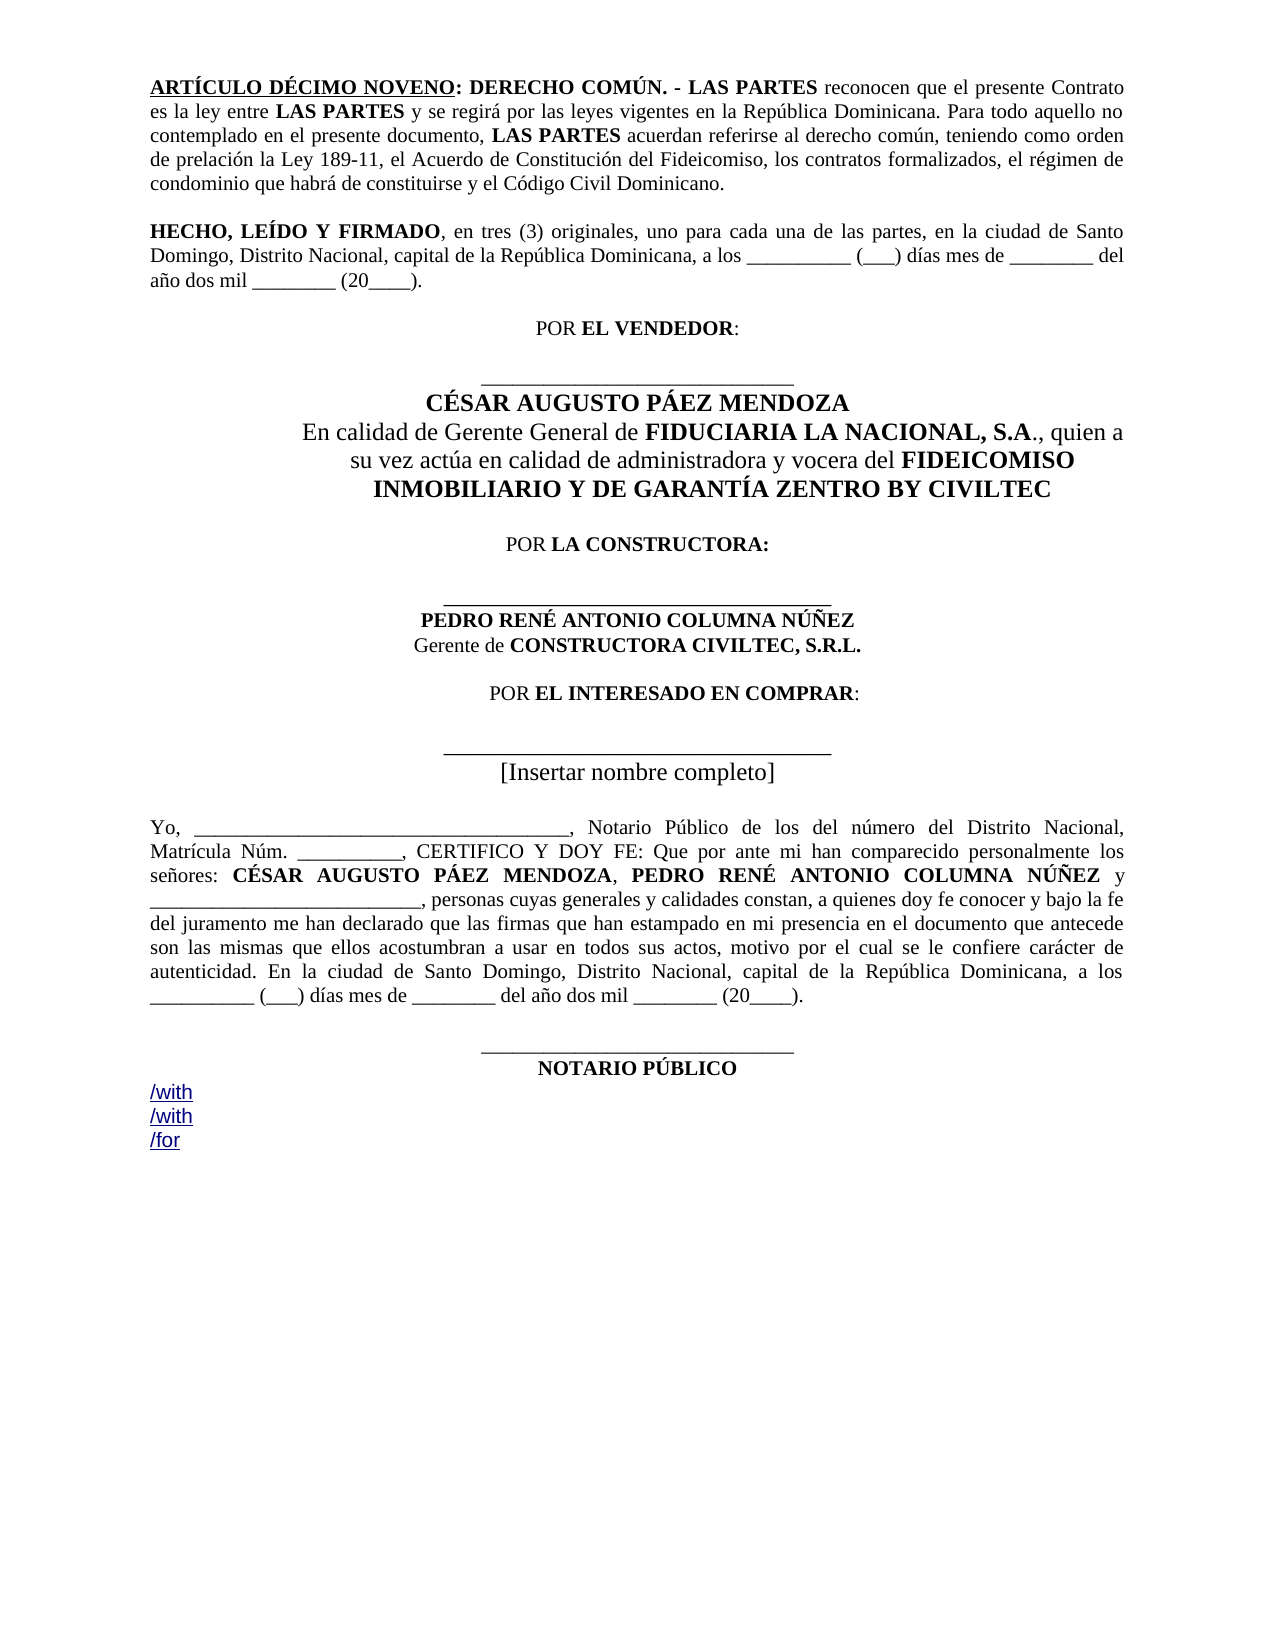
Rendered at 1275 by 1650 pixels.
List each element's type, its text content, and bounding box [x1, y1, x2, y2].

text Gerente de CONSTRUCTORA CIVILTEC, S.R.L. [150, 632, 1125, 657]
text _______________________________ [150, 729, 1125, 757]
text PEDRO RENÉ ANTONIO COLUMNA NÚÑEZ [150, 608, 1125, 632]
text POR LA CONSTRUCTORA: [150, 532, 1125, 556]
text Yo, ____________________________________, Notario Público de los del número del Distrito Nacional, Matrícula Núm. __________, CERTIFICO Y DOY FE: Que por ante mi han comparecido personalmente los señores: CÉSAR AUGUSTO PÁEZ MENDOZA, PEDRO RENÉ ANTONIO COLUMNA NÚÑEZ y __________________________, personas cuyas generales y calidades constan, a quienes doy fe conocer y bajo la fe del juramento me han declarado que las firmas que han estampado en mi presencia en el documento que antecede son las mismas que ellos acostumbran a usar en todos sus actos, motivo por el cual se le confiere carácter de autenticidad. En la ciudad de Santo Domingo, Distrito Nacional, capital de la República Dominicana, a los __________ (___) días mes de ________ del año dos mil ________ (20____). [150, 815, 1125, 1007]
text HECHO, LEÍDO Y FIRMADO, en tres (3) originales, uno para cada una de las partes, en la ciudad de Santo Domingo, Distrito Nacional, capital de la República Dominicana, a los __________ (___) días mes de ________ del año dos mil ________ (20____). [150, 219, 1125, 292]
text /for [150, 1128, 1125, 1152]
text NOTARIO PÚBLICO [150, 1056, 1125, 1080]
text POR EL VENDEDOR: [150, 316, 1125, 340]
text ______________________________ [150, 1032, 1125, 1056]
text CÉSAR AUGUSTO PÁEZ MENDOZA [150, 388, 1125, 417]
text [Insertar nombre completo] [150, 757, 1125, 786]
text POR EL INTERESADO EN COMPRAR: [224, 681, 1125, 705]
text /with [150, 1080, 1125, 1104]
text En calidad de Gerente General de FIDUCIARIA LA NACIONAL, S.A., quien a su vez actúa en calidad de administradora y vocera del FIDEICOMISO INMOBILIARIO Y DE GARANTÍA ZENTRO BY CIVILTEC [300, 417, 1125, 503]
text _______________________________ [150, 580, 1125, 608]
text ARTÍCULO DÉCIMO NOVENO: DERECHO COMÚN. - LAS PARTES reconocen que el presente Contrato es la ley entre LAS PARTES y se regirá por las leyes vigentes en la República Dominicana. Para todo aquello no contemplado en el presente documento, LAS PARTES acuerdan referirse al derecho común, teniendo como orden de prelación la Ley 189-11, el Acuerdo de Constitución del Fideicomiso, los contratos formalizados, el régimen de condominio que habrá de constituirse y el Código Civil Dominicano. [150, 75, 1125, 195]
text ______________________________ [150, 364, 1125, 388]
text /with [150, 1104, 1125, 1128]
